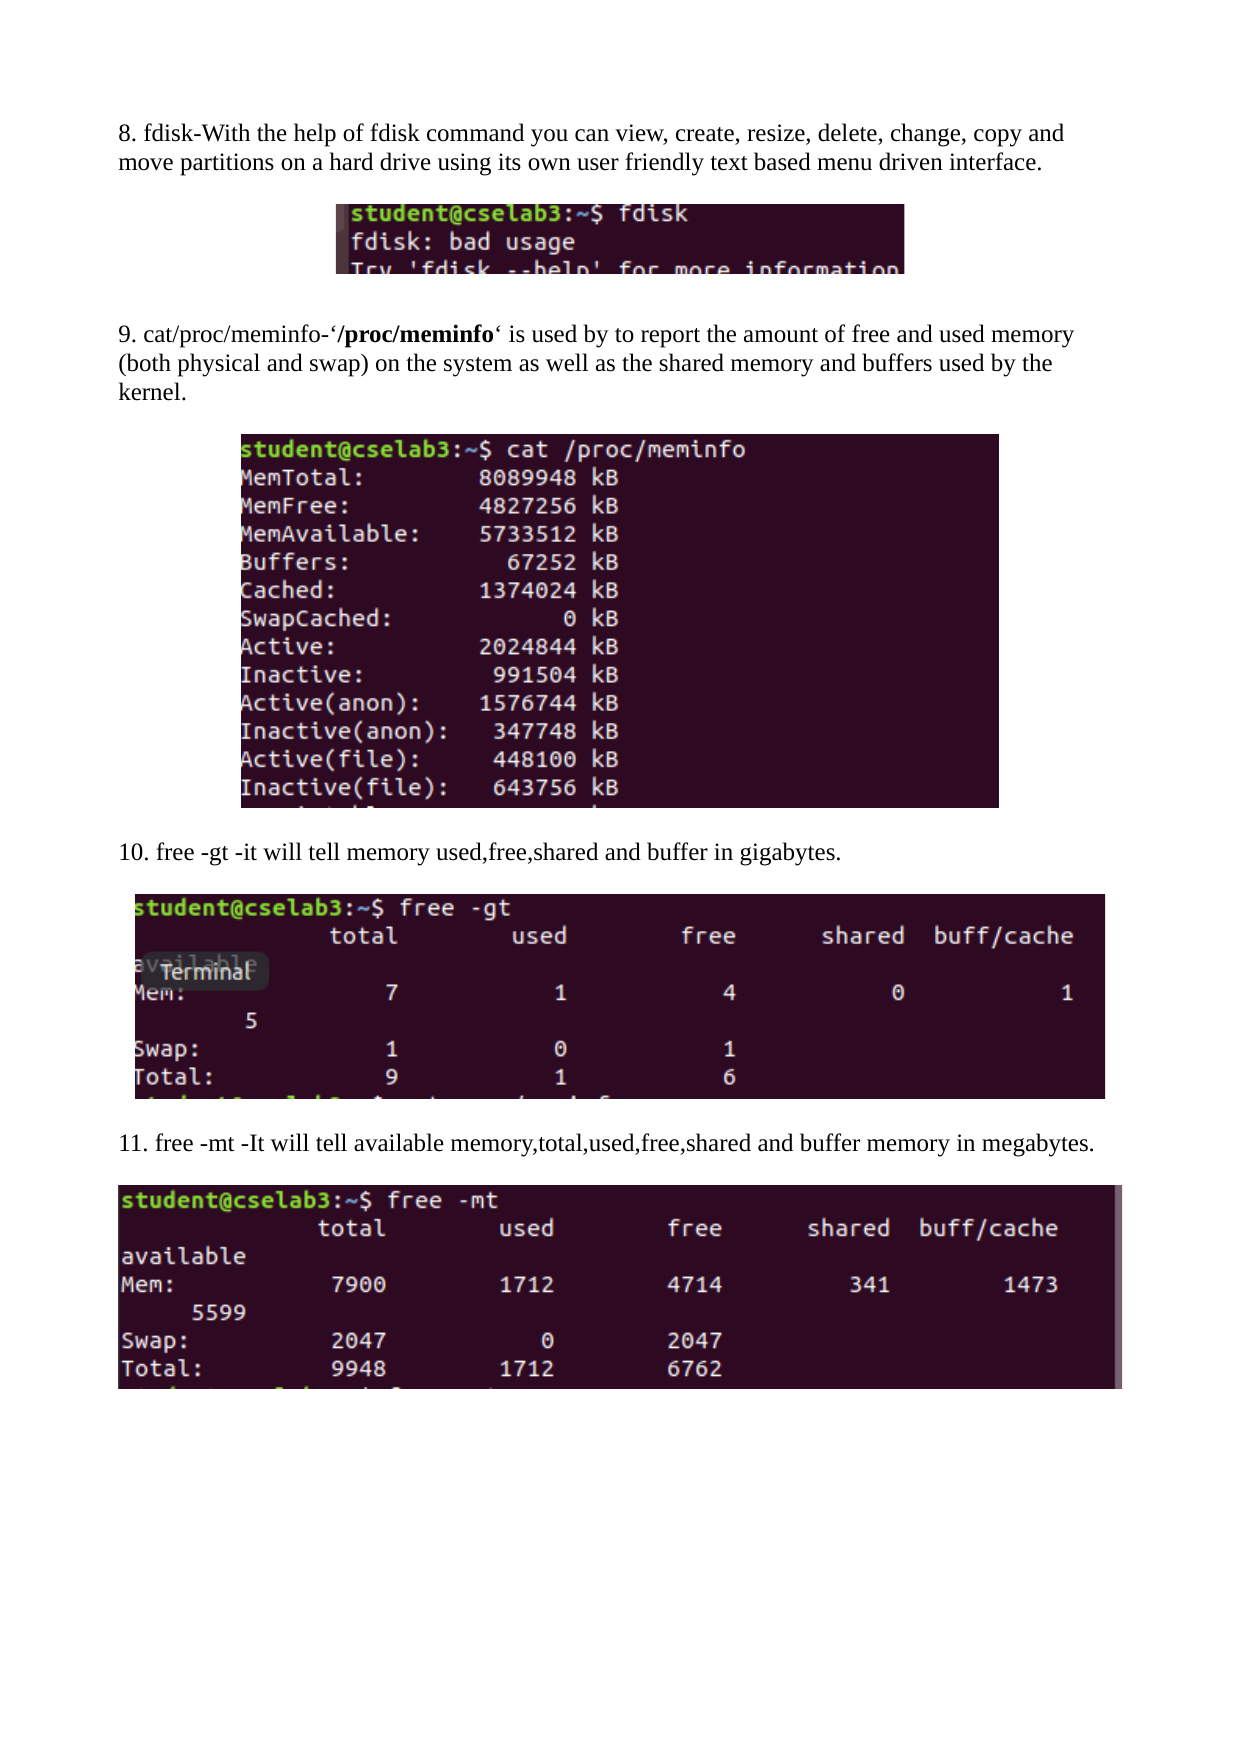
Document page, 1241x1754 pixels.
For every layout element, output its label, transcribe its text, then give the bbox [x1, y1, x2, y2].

text 8. fdisk-With the help of fdisk command you can view, create, resize, delete, change, copy and move partitions on a hard drive using its own user friendly text based menu driven interface. [118, 118, 1122, 176]
picture [118, 1185, 1123, 1389]
text 9. cat/proc/meminfo-‘/proc/meminfo‘ is used by to report the amount of free and used memory (both physical and swap) on the system as well as the shared memory and buffers used by the kernel. [118, 319, 1122, 406]
picture [241, 434, 999, 808]
picture [335, 204, 905, 274]
text 11. free -mt -It will tell available memory,total,used,free,shared and buffer memory in megabytes. [118, 1128, 1122, 1157]
text 10. free -gt -it will tell memory used,free,shared and buffer in gigabytes. [118, 837, 1122, 866]
picture [135, 894, 1106, 1099]
